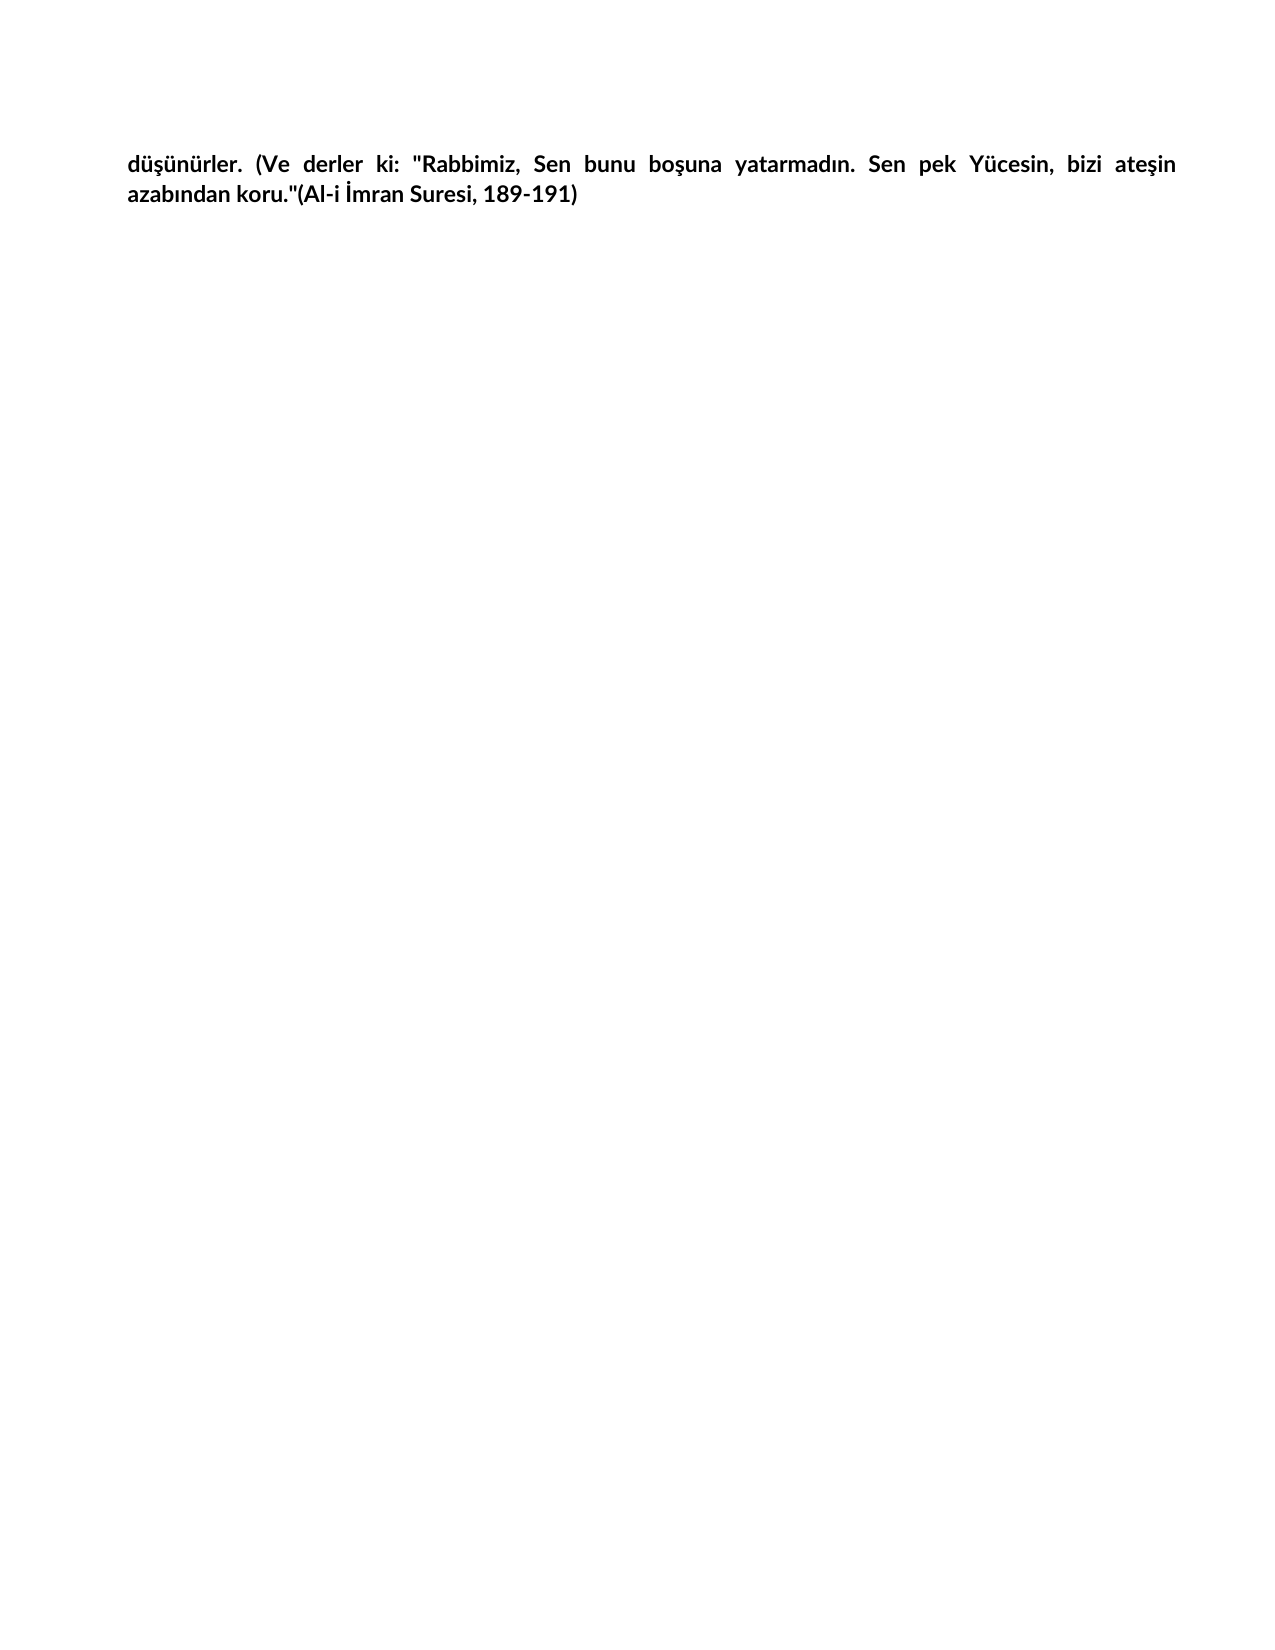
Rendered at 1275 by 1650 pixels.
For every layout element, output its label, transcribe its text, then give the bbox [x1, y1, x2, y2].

text düşünürler. (Ve derler ki: "Rabbimiz, Sen bunu boşuna yatarmadın. Sen pek Yücesin, bizi ateşin azabından koru."(Al-i İmran Suresi, 189-191) [127, 150, 1177, 208]
